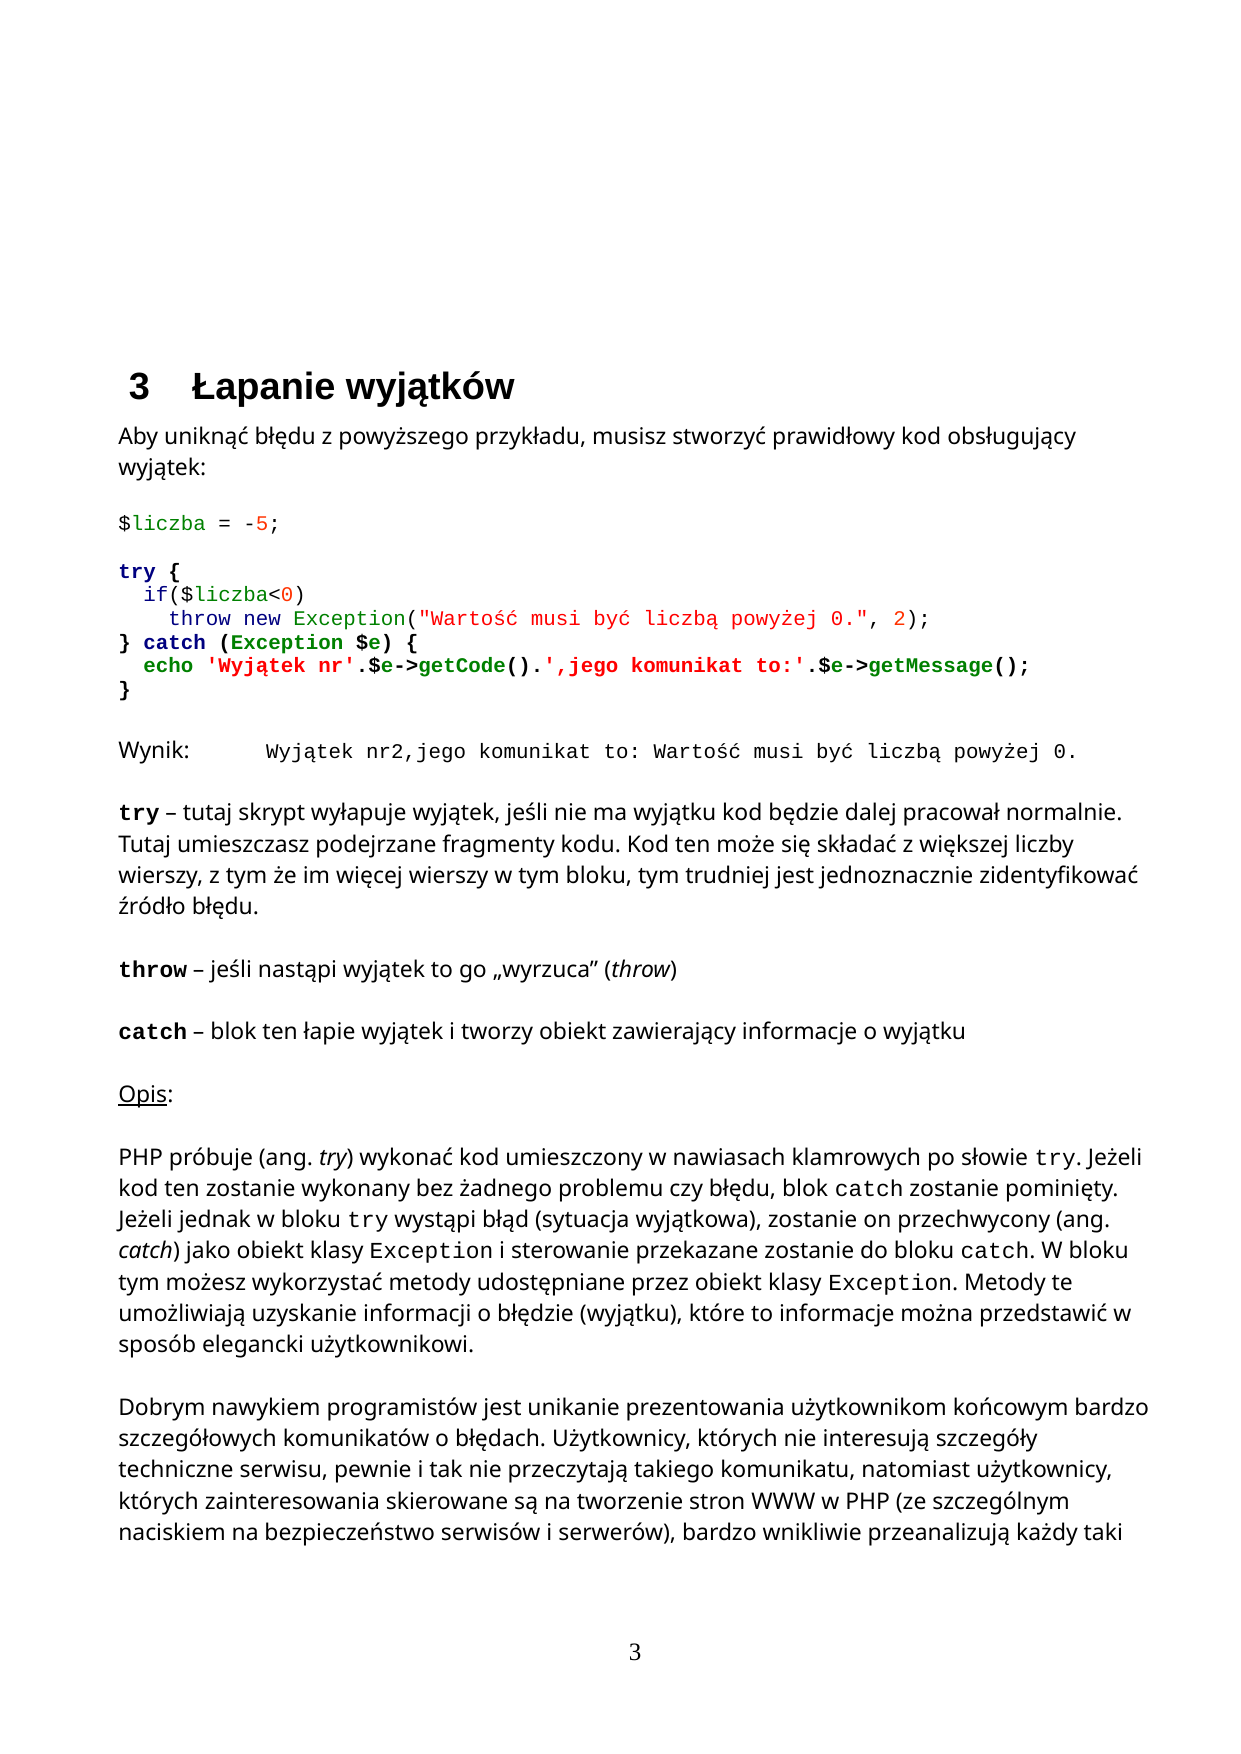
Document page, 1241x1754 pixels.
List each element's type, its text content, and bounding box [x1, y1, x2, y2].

text Dobrym nawykiem programistów jest unikanie prezentowania użytkownikom końcowym bardzo szczegółowych komunikatów o błędach. Użytkownicy, których nie interesują szczegóły techniczne serwisu, pewnie i tak nie przeczytają takiego komunikatu, natomiast użytkownicy, których zainteresowania skierowane są na tworzenie stron WWW w PHP (ze szczególnym naciskiem na bezpieczeństwo serwisów i serwerów), bardzo wnikliwie przeanalizują każdy taki [118, 1391, 1152, 1547]
text try – tutaj skrypt wyłapuje wyjątek, jeśli nie ma wyjątku kod będzie dalej pracował normalnie. Tutaj umieszczasz podejrzane fragmenty kodu. Kod ten może się składać z większej liczby wierszy, z tym że im więcej wierszy w tym bloku, tym trudniej jest jednoznacznie zidentyfikować źródło błędu. [118, 796, 1152, 921]
text throw new Exception("Wartość musi być liczbą powyżej 0.", 2); [118, 608, 1152, 632]
text Aby uniknąć błędu z powyższego przykładu, musisz stworzyć prawidłowy kod obsługujący wyjątek: [118, 420, 1152, 482]
text try { [118, 561, 1152, 584]
text Wynik: Wyjątek nr2,jego komunikat to: Wartość musi być liczbą powyżej 0. [118, 734, 1152, 765]
text } [118, 679, 1152, 703]
text if($liczba<0) [118, 584, 1152, 608]
text $liczba = -5; [118, 513, 1152, 537]
subtitle Łapanie wyjątków [118, 363, 1152, 407]
text echo 'Wyjątek nr'.$e->getCode().',jego komunikat to:'.$e->getMessage(); [118, 655, 1152, 679]
text Opis: [118, 1078, 1152, 1109]
text } catch (Exception $e) { [118, 632, 1152, 655]
text PHP próbuje (ang. try) wykonać kod umieszczony w nawiasach klamrowych po słowie try. Jeżeli kod ten zostanie wykonany bez żadnego problemu czy błędu, blok catch zostanie pominięty. Jeżeli jednak w bloku try wystąpi błąd (sytuacja wyjątkowa), zostanie on przechwycony (ang. catch) jako obiekt klasy Exception i sterowanie przekazane zostanie do bloku catch. W bloku tym możesz wykorzystać metody udostępniane przez obiekt klasy Exception. Metody te umożliwiają uzyskanie informacji o błędzie (wyjątku), które to informacje można przedstawić w sposób elegancki użytkownikowi. [118, 1140, 1152, 1360]
text catch – blok ten łapie wyjątek i tworzy obiekt zawierający informacje o wyjątku [118, 1015, 1152, 1047]
text throw – jeśli nastąpi wyjątek to go „wyrzuca” (throw) [118, 953, 1152, 984]
